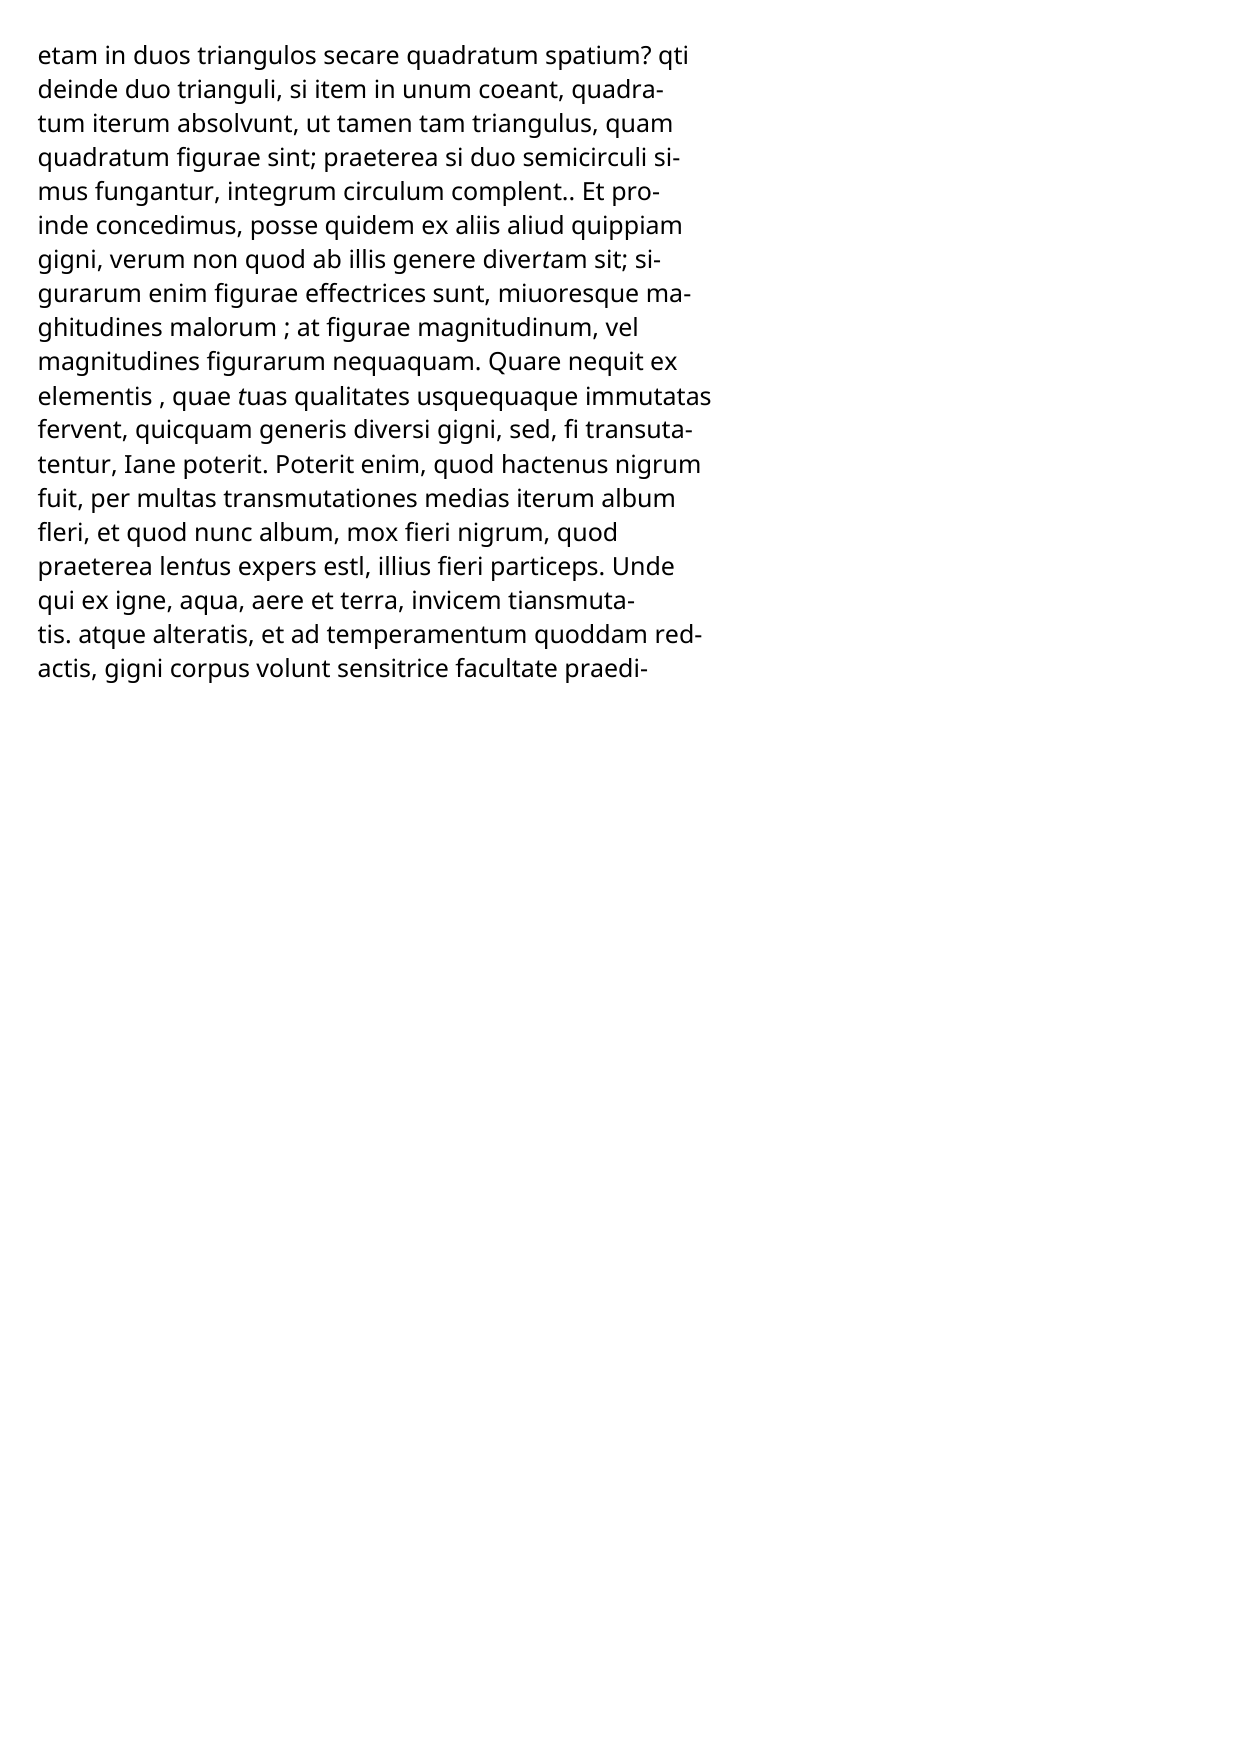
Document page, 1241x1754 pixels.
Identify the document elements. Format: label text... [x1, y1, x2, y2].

text etam in duos triangulos secare quadratum spatium? qti deinde duo trianguli, si item in unum coeant, quadra- tum iterum absolvunt, ut tamen tam triangulus, quam quadratum figurae sint; praeterea si duo semicirculi si- mus fungantur, integrum circulum complent.. Et pro- inde concedimus, posse quidem ex aliis aliud quippiam gigni, verum non quod ab illis genere divertam sit; si- gurarum enim figurae effectrices sunt, miuoresque ma- ghitudines malorum ; at figurae magnitudinum, vel magnitudines figurarum nequaquam. Quare nequit ex elementis , quae tuas qualitates usquequaque immutatas fervent, quicquam generis diversi gigni, sed, fi transuta- tentur, Iane poterit. Poterit enim, quod hactenus nigrum fuit, per multas transmutationes medias iterum album fleri, et quod nunc album, mox fieri nigrum, quod praeterea lentus expers estl, illius fieri particeps. Unde qui ex igne, aqua, aere et terra, invicem tiansmuta- tis. atque alteratis, et ad temperamentum quoddam red- actis, gigni corpus volunt sensitrice facultate praedi- [37, 37, 1203, 685]
